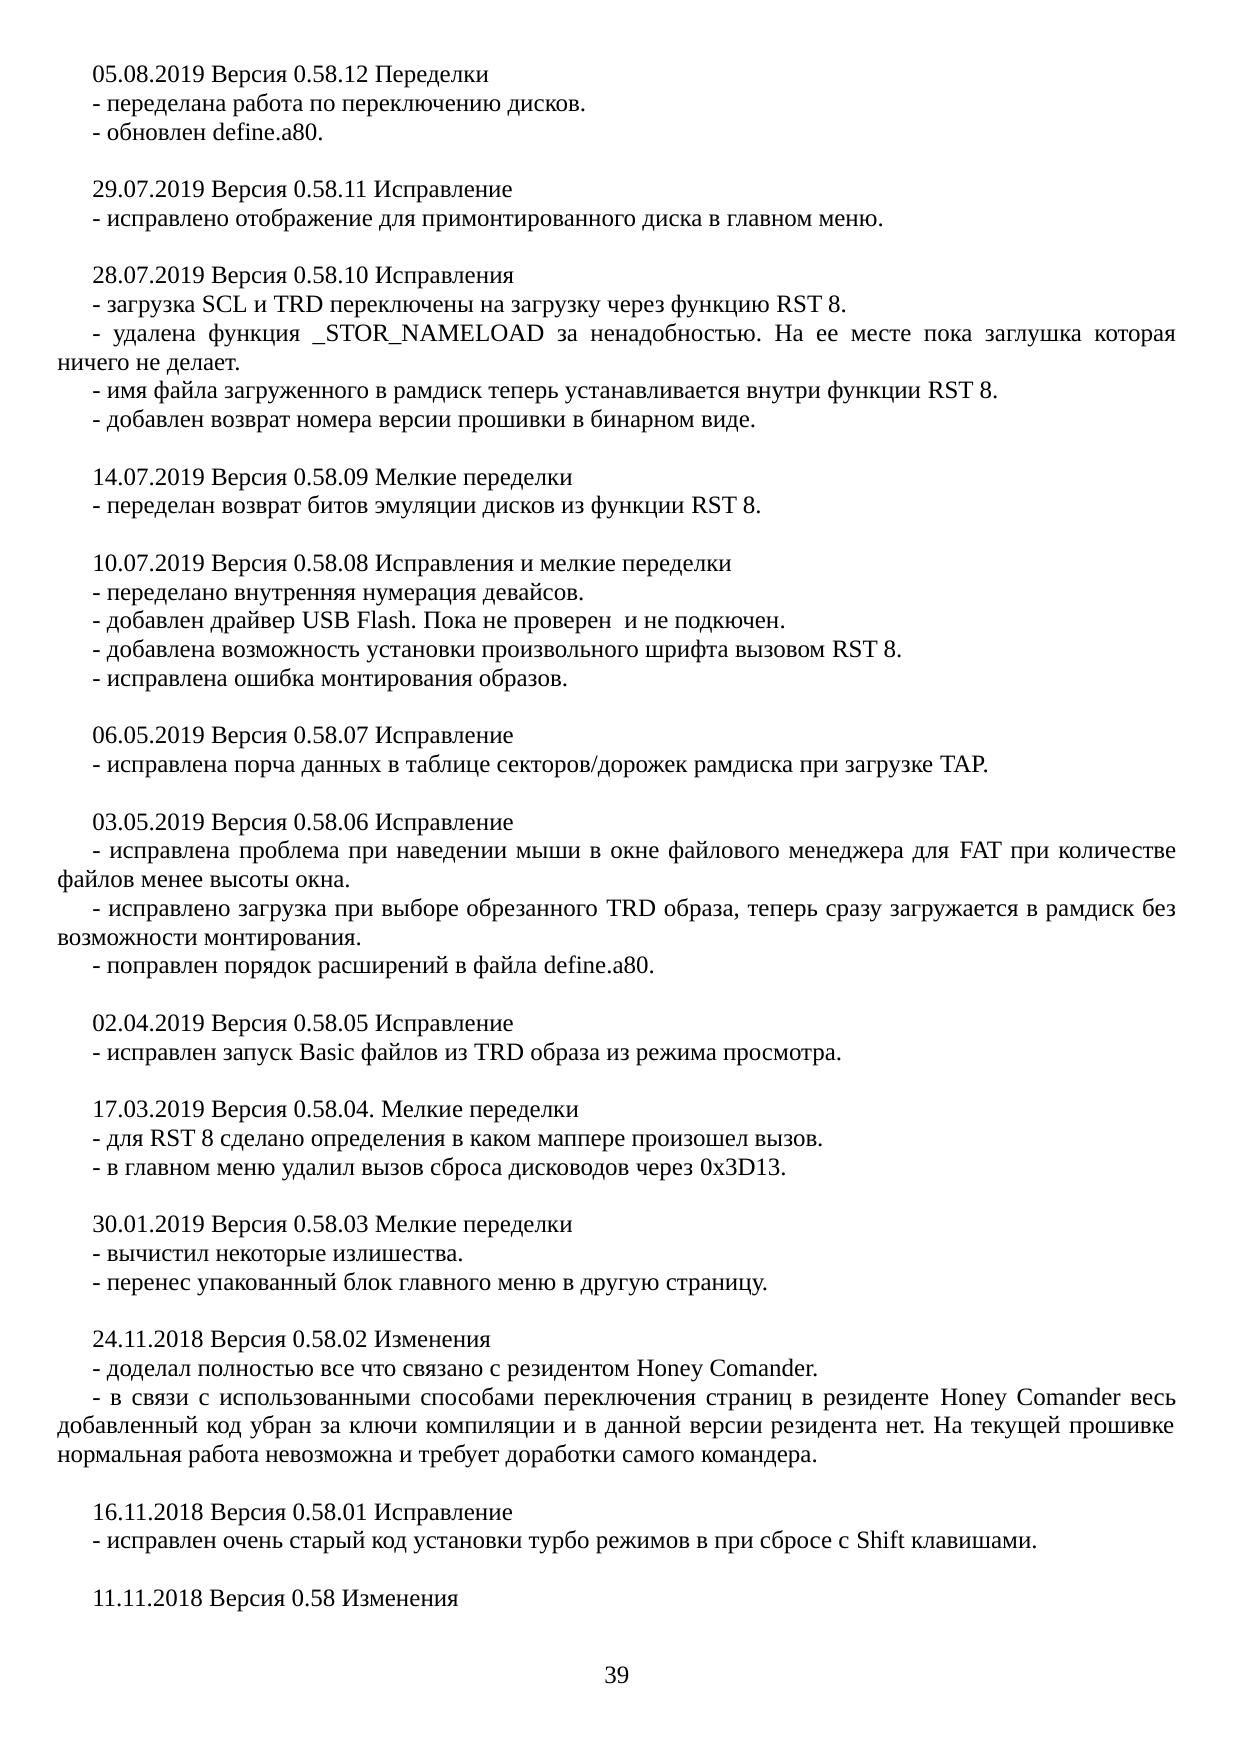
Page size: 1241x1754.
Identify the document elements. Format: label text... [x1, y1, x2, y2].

text - переделана работа по переключению дисков. [57, 88, 1176, 117]
text - в связи с использованными способами переключения страниц в резиденте Honey Comander весь добавленный код убран за ключи компиляции и в данной версии резидента нет. На текущей прошивке нормальная работа невозможна и требует доработки самого командера. [57, 1382, 1176, 1468]
text 06.05.2019 Версия 0.58.07 Исправление [57, 721, 1176, 749]
text - вычистил некоторые излишества. [57, 1238, 1176, 1267]
text - исправлена порча данных в таблице секторов/дорожек рамдиска при загрузке TAP. [57, 749, 1176, 778]
text 30.01.2019 Версия 0.58.03 Мелкие переделки [57, 1209, 1176, 1238]
text - переделано внутренняя нумерация девайсов. [57, 577, 1176, 606]
text - доделал полностью все что связано с резидентом Honey Comander. [57, 1353, 1176, 1382]
text - имя файла загруженного в рамдиск теперь устанавливается внутри функции RST 8. [57, 376, 1176, 404]
text - добавлен драйвер USB Flash. Пока не проверен и не подкючен. [57, 606, 1176, 634]
text 29.07.2019 Версия 0.58.11 Исправление [57, 174, 1176, 203]
text - переделан возврат битов эмуляции дисков из функции RST 8. [57, 491, 1176, 519]
text 14.07.2019 Версия 0.58.09 Мелкие переделки [57, 462, 1176, 491]
text 02.04.2019 Версия 0.58.05 Исправление [57, 1008, 1176, 1037]
text - исправлено загрузка при выборе обрезанного TRD образа, теперь сразу загружается в рамдиск без возможности монтирования. [57, 893, 1176, 951]
text 05.08.2019 Версия 0.58.12 Переделки [57, 59, 1176, 88]
text - загрузка SCL и TRD переключены на загрузку через функцию RST 8. [57, 289, 1176, 318]
text 28.07.2019 Версия 0.58.10 Исправления [57, 261, 1176, 289]
text - добавлен возврат номера версии прошивки в бинарном виде. [57, 404, 1176, 433]
text - исправлен запуск Basic файлов из TRD образа из режима просмотра. [57, 1037, 1176, 1066]
text - исправлена ошибка монтирования образов. [57, 663, 1176, 692]
text - удалена функция _STOR_NAMELOAD за ненадобностью. На ее месте пока заглушка которая ничего не делает. [57, 318, 1176, 376]
text - исправлен очень старый код установки турбо режимов в при сбросе с Shift клавишами. [57, 1526, 1176, 1554]
text 24.11.2018 Версия 0.58.02 Изменения [57, 1324, 1176, 1353]
text - добавлена возможность установки произвольного шрифта вызовом RST 8. [57, 634, 1176, 663]
text 16.11.2018 Версия 0.58.01 Исправление [57, 1497, 1176, 1526]
text 03.05.2019 Версия 0.58.06 Исправление [57, 807, 1176, 836]
text - исправлено отображение для примонтированного диска в главном меню. [57, 203, 1176, 232]
text 17.03.2019 Версия 0.58.04. Мелкие переделки [57, 1094, 1176, 1123]
text - поправлен порядок расширений в файла define.a80. [57, 951, 1176, 979]
text - перенес упакованный блок главного меню в другую страницу. [57, 1267, 1176, 1296]
text - обновлен define.a80. [57, 117, 1176, 146]
text 11.11.2018 Версия 0.58 Изменения [57, 1583, 1176, 1612]
text 10.07.2019 Версия 0.58.08 Исправления и мелкие переделки [57, 548, 1176, 577]
text - в главном меню удалил вызов сброса дисководов через 0x3D13. [57, 1152, 1176, 1181]
text - исправлена проблема при наведении мыши в окне файлового менеджера для FAT при количестве файлов менее высоты окна. [57, 836, 1176, 893]
text - для RST 8 сделано определения в каком маппере произошел вызов. [57, 1123, 1176, 1152]
